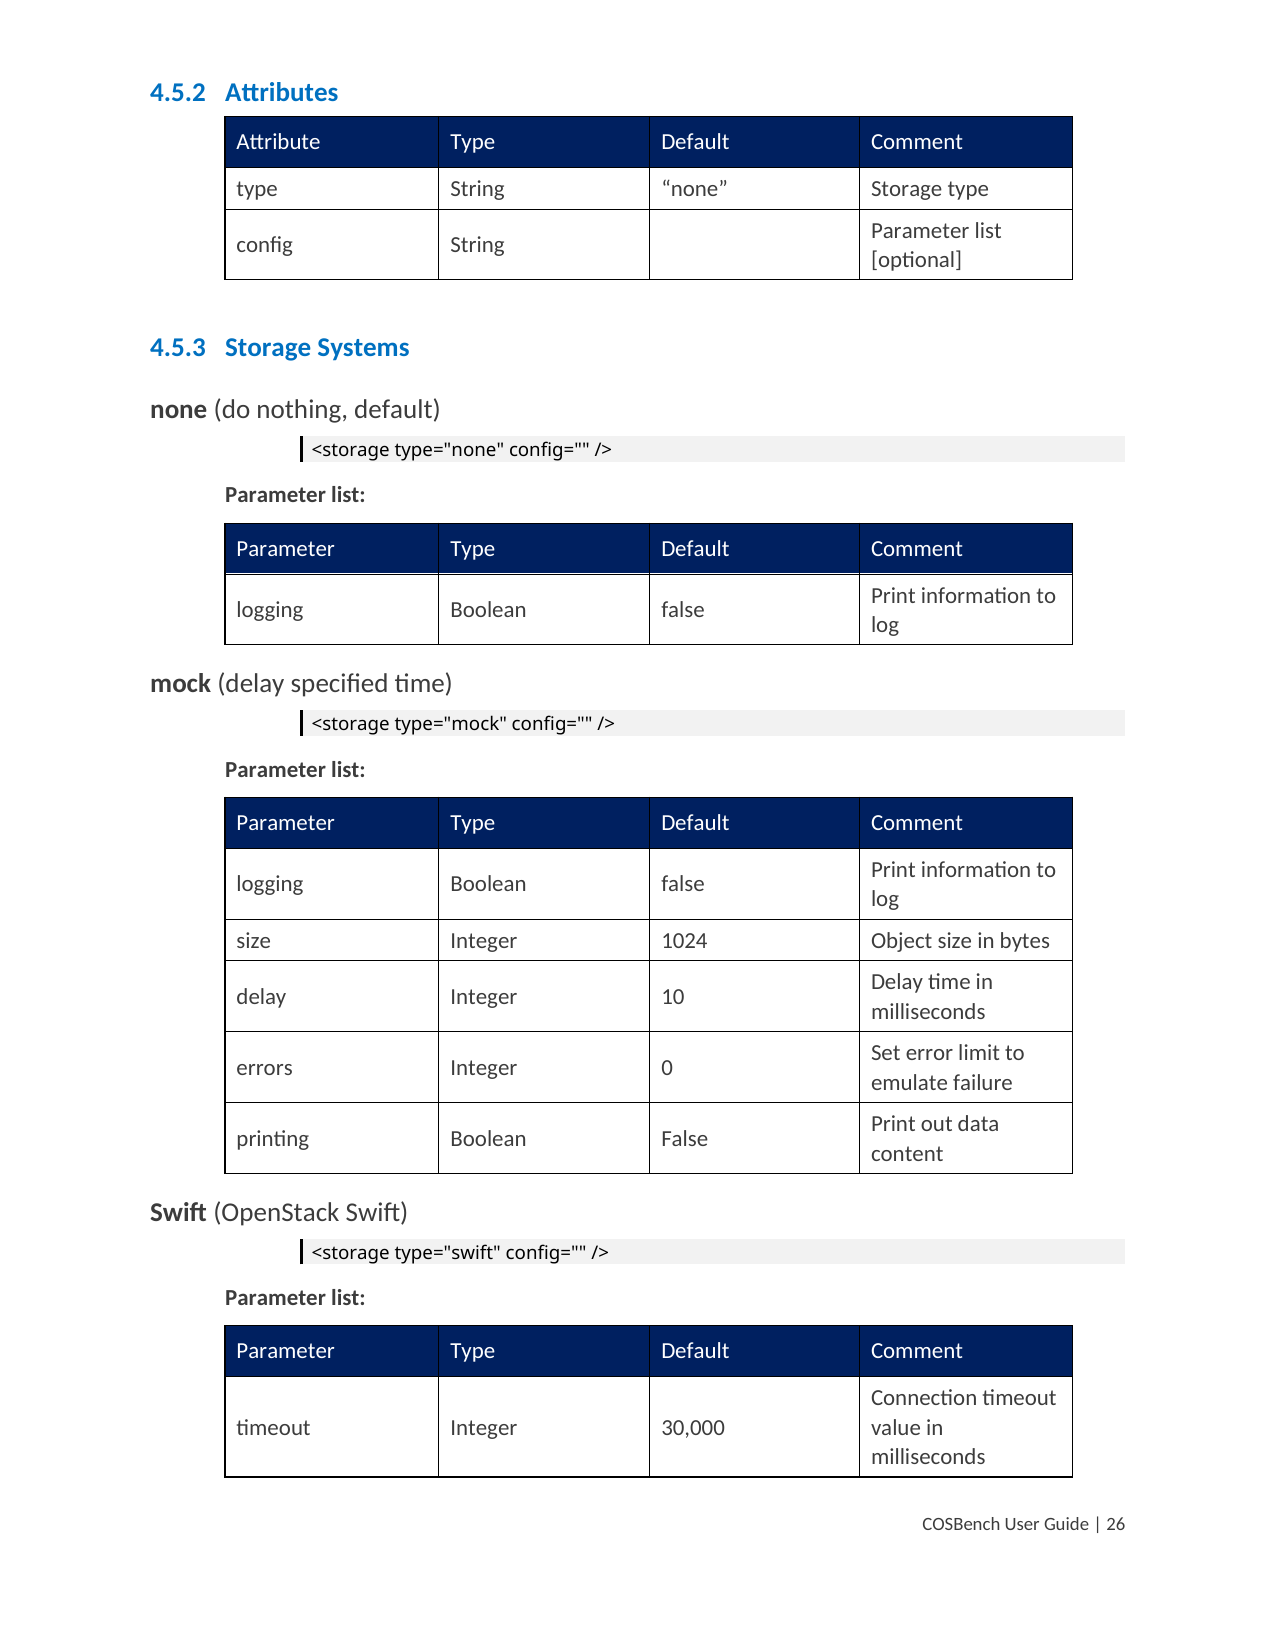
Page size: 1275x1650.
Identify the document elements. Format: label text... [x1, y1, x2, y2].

table_cell Parameter list [optional] [860, 210, 1072, 279]
table_header Comment [860, 524, 1072, 573]
table_header Parameter [226, 1326, 438, 1376]
table_cell logging [226, 575, 438, 644]
table_cell timeout [226, 1377, 438, 1476]
table_cell Boolean [439, 1103, 649, 1173]
table_header Default [650, 117, 859, 167]
table_cell Boolean [439, 849, 649, 918]
table_cell 10 [650, 961, 859, 1031]
table_header Comment [860, 1326, 1072, 1376]
table_cell False [650, 1103, 859, 1173]
table_cell Connection timeout value in milliseconds [860, 1377, 1072, 1476]
subtitle Attributes [150, 75, 1125, 108]
subtitle Swift (OpenStack Swift) [150, 1195, 1125, 1228]
table_cell Print information to log [860, 849, 1072, 918]
table_header Default [650, 524, 859, 573]
text <storage type="none" config="" /> [303, 436, 1125, 462]
table_header Default [650, 1326, 859, 1376]
table_header Parameter [226, 798, 438, 848]
table_cell Print out data content [860, 1103, 1072, 1173]
table_header Type [439, 117, 649, 167]
table_cell Integer [439, 920, 649, 960]
table_header Comment [860, 117, 1072, 167]
table_cell config [226, 210, 438, 279]
table_cell “none” [650, 168, 859, 208]
text Parameter list: [225, 481, 1125, 508]
table_header Type [439, 798, 649, 848]
text Parameter list: [225, 1283, 1125, 1311]
table_cell Print information to log [860, 575, 1072, 644]
text <storage type="mock" config="" /> [303, 710, 1125, 736]
text <storage type="swift" config="" /> [303, 1239, 1125, 1264]
table_cell 1024 [650, 920, 859, 960]
table_cell Integer [439, 1032, 649, 1102]
table_cell size [226, 920, 438, 960]
table_cell Boolean [439, 575, 649, 644]
subtitle mock (delay specified time) [150, 666, 1125, 699]
table_cell String [439, 168, 649, 208]
table_header Default [650, 798, 859, 848]
table_header Type [439, 1326, 649, 1376]
table_cell false [650, 849, 859, 918]
table_cell type [226, 168, 438, 208]
table_cell Set error limit to emulate failure [860, 1032, 1072, 1102]
subtitle none (do nothing, default) [150, 392, 1125, 425]
table_cell 30,000 [650, 1377, 859, 1476]
text Parameter list: [225, 755, 1125, 783]
table_header Comment [860, 798, 1072, 848]
table_cell Integer [439, 961, 649, 1031]
table_header Parameter [226, 524, 438, 573]
subtitle Storage Systems [150, 330, 1125, 363]
table_cell String [439, 210, 649, 279]
table_cell [650, 210, 859, 279]
table_cell 0 [650, 1032, 859, 1102]
table_cell errors [226, 1032, 438, 1102]
table_cell false [650, 575, 859, 644]
table_cell delay [226, 961, 438, 1031]
table_cell Storage type [860, 168, 1072, 208]
table_header Attribute [226, 117, 438, 167]
table_cell Object size in bytes [860, 920, 1072, 960]
table_cell Integer [439, 1377, 649, 1476]
table_cell printing [226, 1103, 438, 1173]
table_cell logging [226, 849, 438, 918]
table_header Type [439, 524, 649, 573]
table_cell Delay time in milliseconds [860, 961, 1072, 1031]
